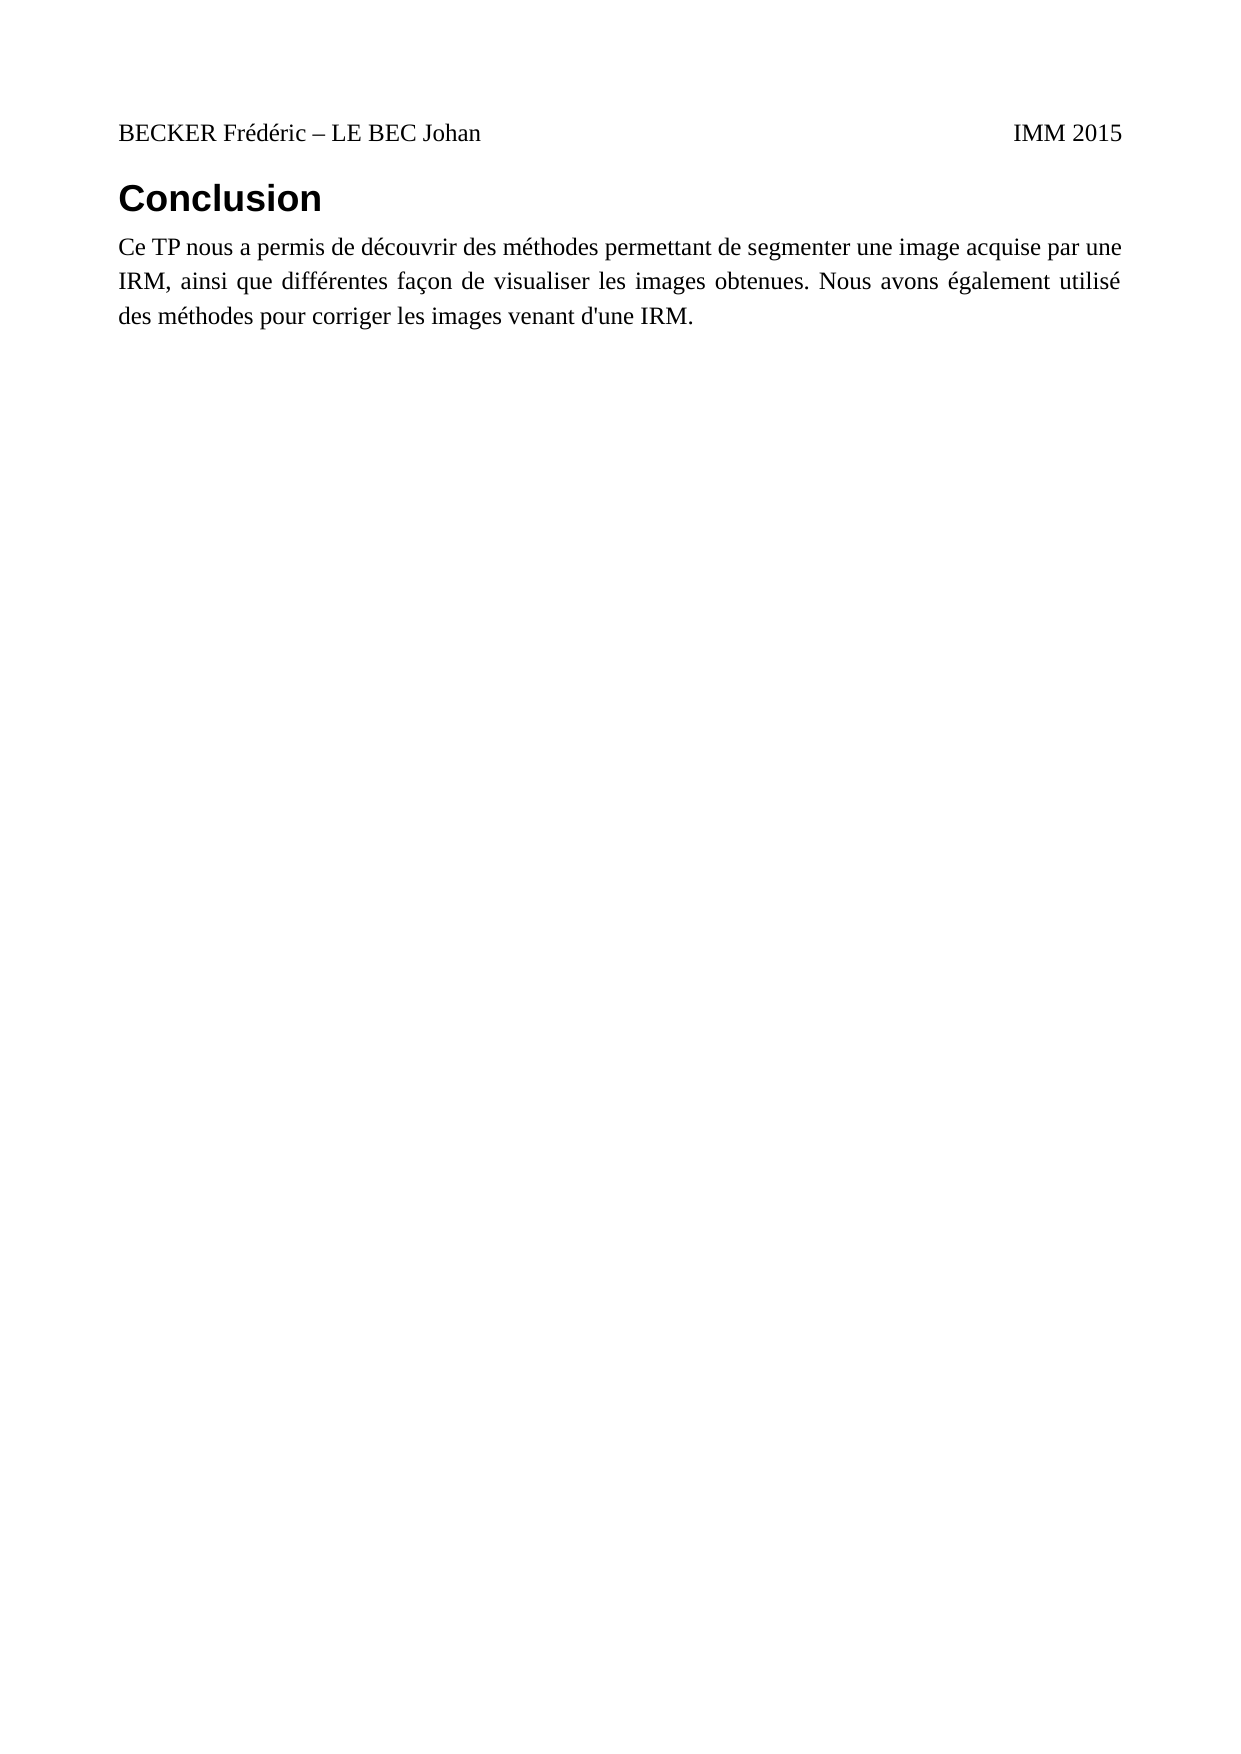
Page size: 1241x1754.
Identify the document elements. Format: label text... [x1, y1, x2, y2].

subtitle Conclusion [118, 176, 1122, 219]
text Ce TP nous a permis de découvrir des méthodes permettant de segmenter une image acquise par une IRM, ainsi que différentes façon de visualiser les images obtenues. Nous avons également utilisé des méthodes pour corriger les images venant d'une IRM. [118, 232, 1122, 330]
